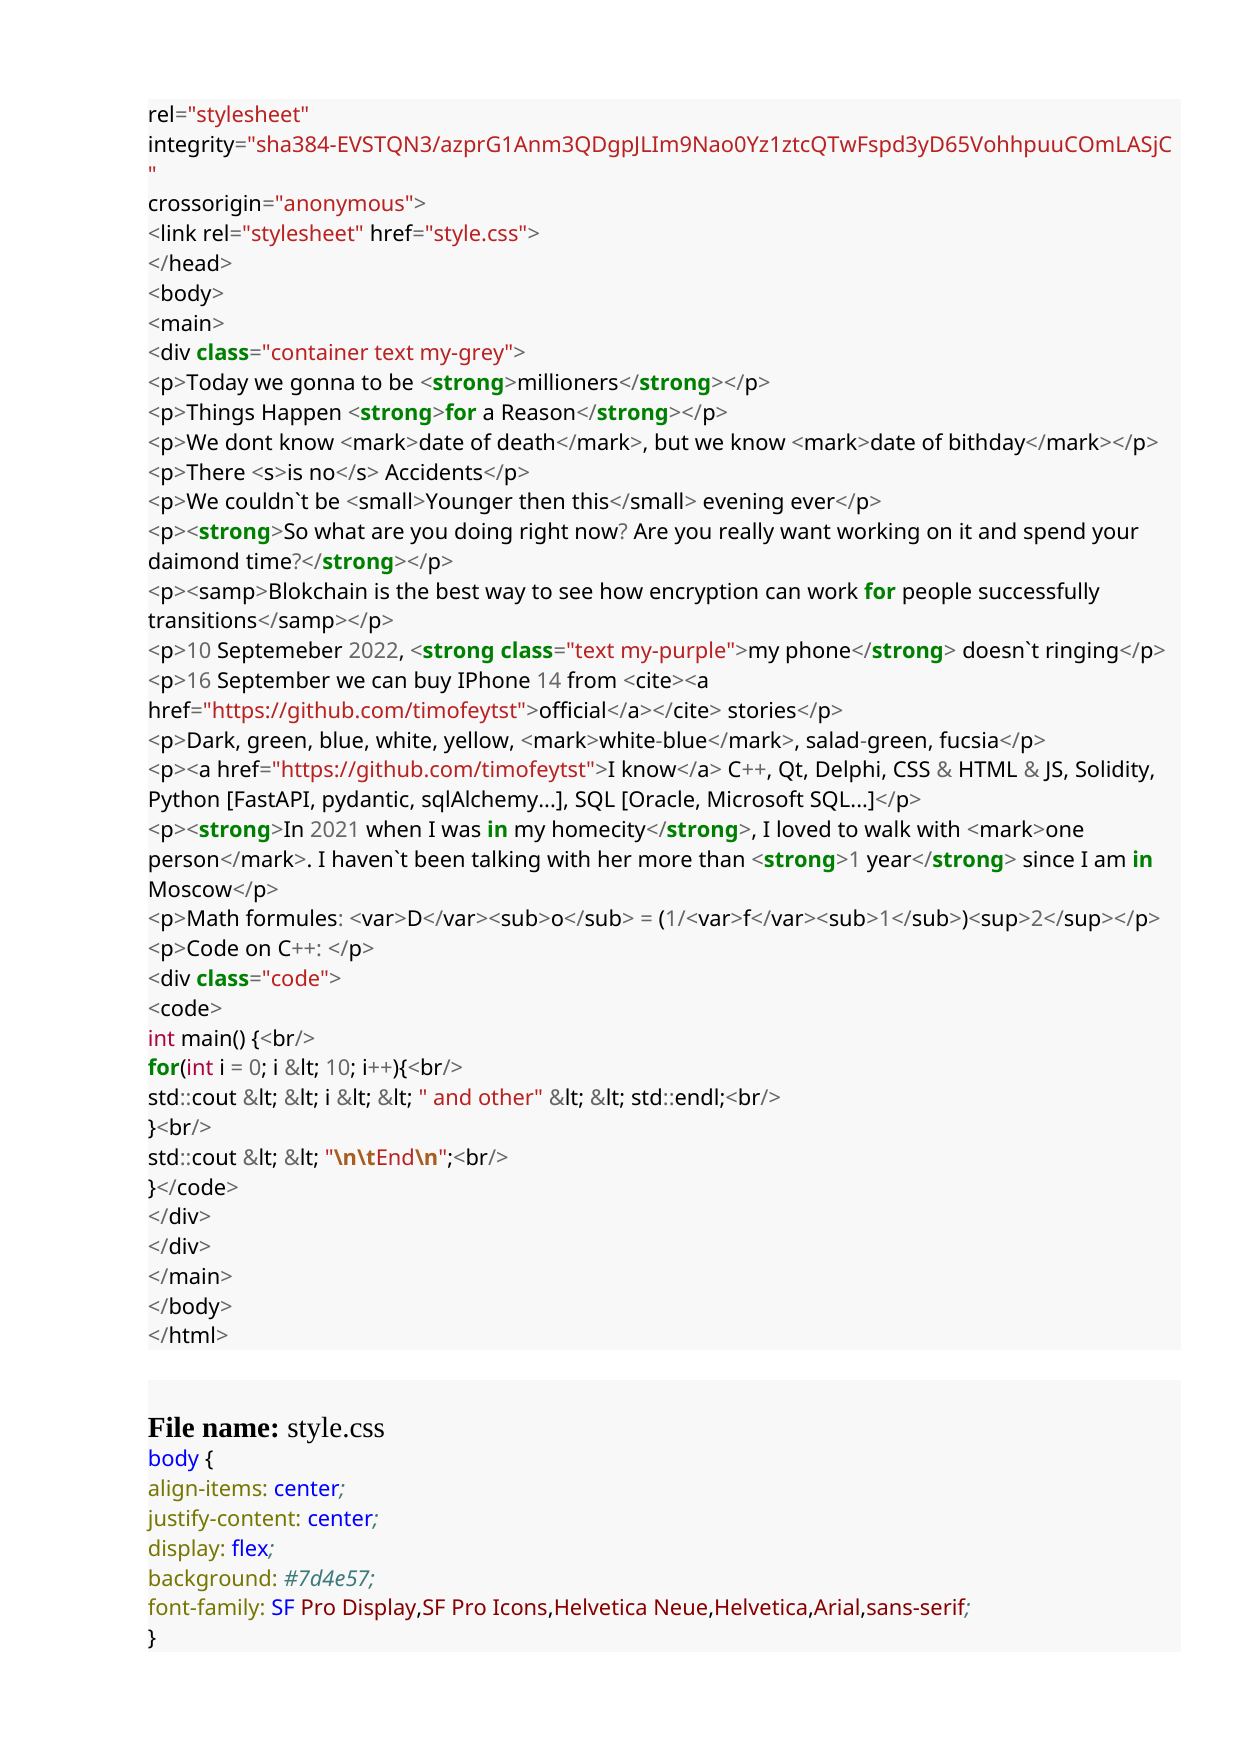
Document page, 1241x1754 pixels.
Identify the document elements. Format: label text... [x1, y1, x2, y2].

text font-family: SF Pro Display,SF Pro Icons,Helvetica Neue,Helvetica,Arial,sans-serif; [148, 1592, 1181, 1622]
text <p>16 September we can buy IPhone 14 from <cite><a href="https://github.com/timofeytst">official</a></cite> stories</p> [148, 665, 1181, 725]
text crossorigin="anonymous"> [148, 188, 1181, 218]
text background: #7d4e57; [148, 1563, 1181, 1592]
text }</code> [148, 1172, 1181, 1201]
text File name: style.css [148, 1410, 1181, 1443]
text </body> [148, 1291, 1181, 1321]
text <p>Dark, green, blue, white, yellow, <mark>white-blue</mark>, salad-green, fucsia</p> [148, 725, 1181, 754]
text <p><samp>Blokchain is the best way to see how encryption can work for people successfully transitions</samp></p> [148, 576, 1181, 635]
text }<br/> [148, 1112, 1181, 1142]
text justify-content: center; [148, 1503, 1181, 1533]
text rel="stylesheet" integrity="sha384-EVSTQN3/azprG1Anm3QDgpJLIm9Nao0Yz1ztcQTwFspd3yD65VohhpuuCOmLASjC" [148, 99, 1181, 188]
text <p>We couldn`t be <small>Younger then this</small> evening ever</p> [148, 486, 1181, 516]
text } [148, 1622, 1181, 1652]
text std::cout &lt; &lt; "\n\tEnd\n";<br/> [148, 1142, 1181, 1172]
text </html> [148, 1321, 1181, 1350]
text <div class="container text my-grey"> [148, 337, 1181, 367]
text int main() {<br/> [148, 1023, 1181, 1052]
text <p><strong>So what are you doing right now? Are you really want working on it and spend your daimond time?</strong></p> [148, 516, 1181, 576]
text <p><a href="https://github.com/timofeytst">I know</a> C++, Qt, Delphi, CSS & HTML & JS, Solidity, Python [FastAPI, pydantic, sqlAlchemy...], SQL [Oracle, Microsoft SQL...]</p> [148, 754, 1181, 814]
text display: flex; [148, 1533, 1181, 1563]
text <p>Today we gonna to be <strong>millioners</strong></p> [148, 367, 1181, 397]
text <p>There <s>is no</s> Accidents</p> [148, 457, 1181, 486]
text <body> [148, 278, 1181, 308]
text for(int i = 0; i &lt; 10; i++){<br/> [148, 1052, 1181, 1082]
text <link rel="stylesheet" href="style.css"> [148, 218, 1181, 248]
text </div> [148, 1201, 1181, 1231]
text <main> [148, 308, 1181, 337]
text body { [148, 1443, 1181, 1473]
text <p><strong>In 2021 when I was in my homecity</strong>, I loved to walk with <mark>one person</mark>. I haven`t been talking with her more than <strong>1 year</strong> since I am in Moscow</p> [148, 814, 1181, 903]
text <p>We dont know <mark>date of death</mark>, but we know <mark>date of bithday</mark></p> [148, 427, 1181, 457]
text <code> [148, 993, 1181, 1023]
text <p>Math formules: <var>D</var><sub>o</sub> = (1/<var>f</var><sub>1</sub>)<sup>2</sup></p> [148, 903, 1181, 933]
text </main> [148, 1261, 1181, 1291]
text align-items: center; [148, 1473, 1181, 1503]
text std::cout &lt; &lt; i &lt; &lt; " and other" &lt; &lt; std::endl;<br/> [148, 1082, 1181, 1112]
text <p>Code on C++: </p> [148, 933, 1181, 963]
text </head> [148, 248, 1181, 278]
text <p>Things Happen <strong>for a Reason</strong></p> [148, 397, 1181, 427]
text <div class="code"> [148, 963, 1181, 993]
text <p>10 Septemeber 2022, <strong class="text my-purple">my phone</strong> doesn`t ringing</p> [148, 635, 1181, 665]
text </div> [148, 1231, 1181, 1261]
